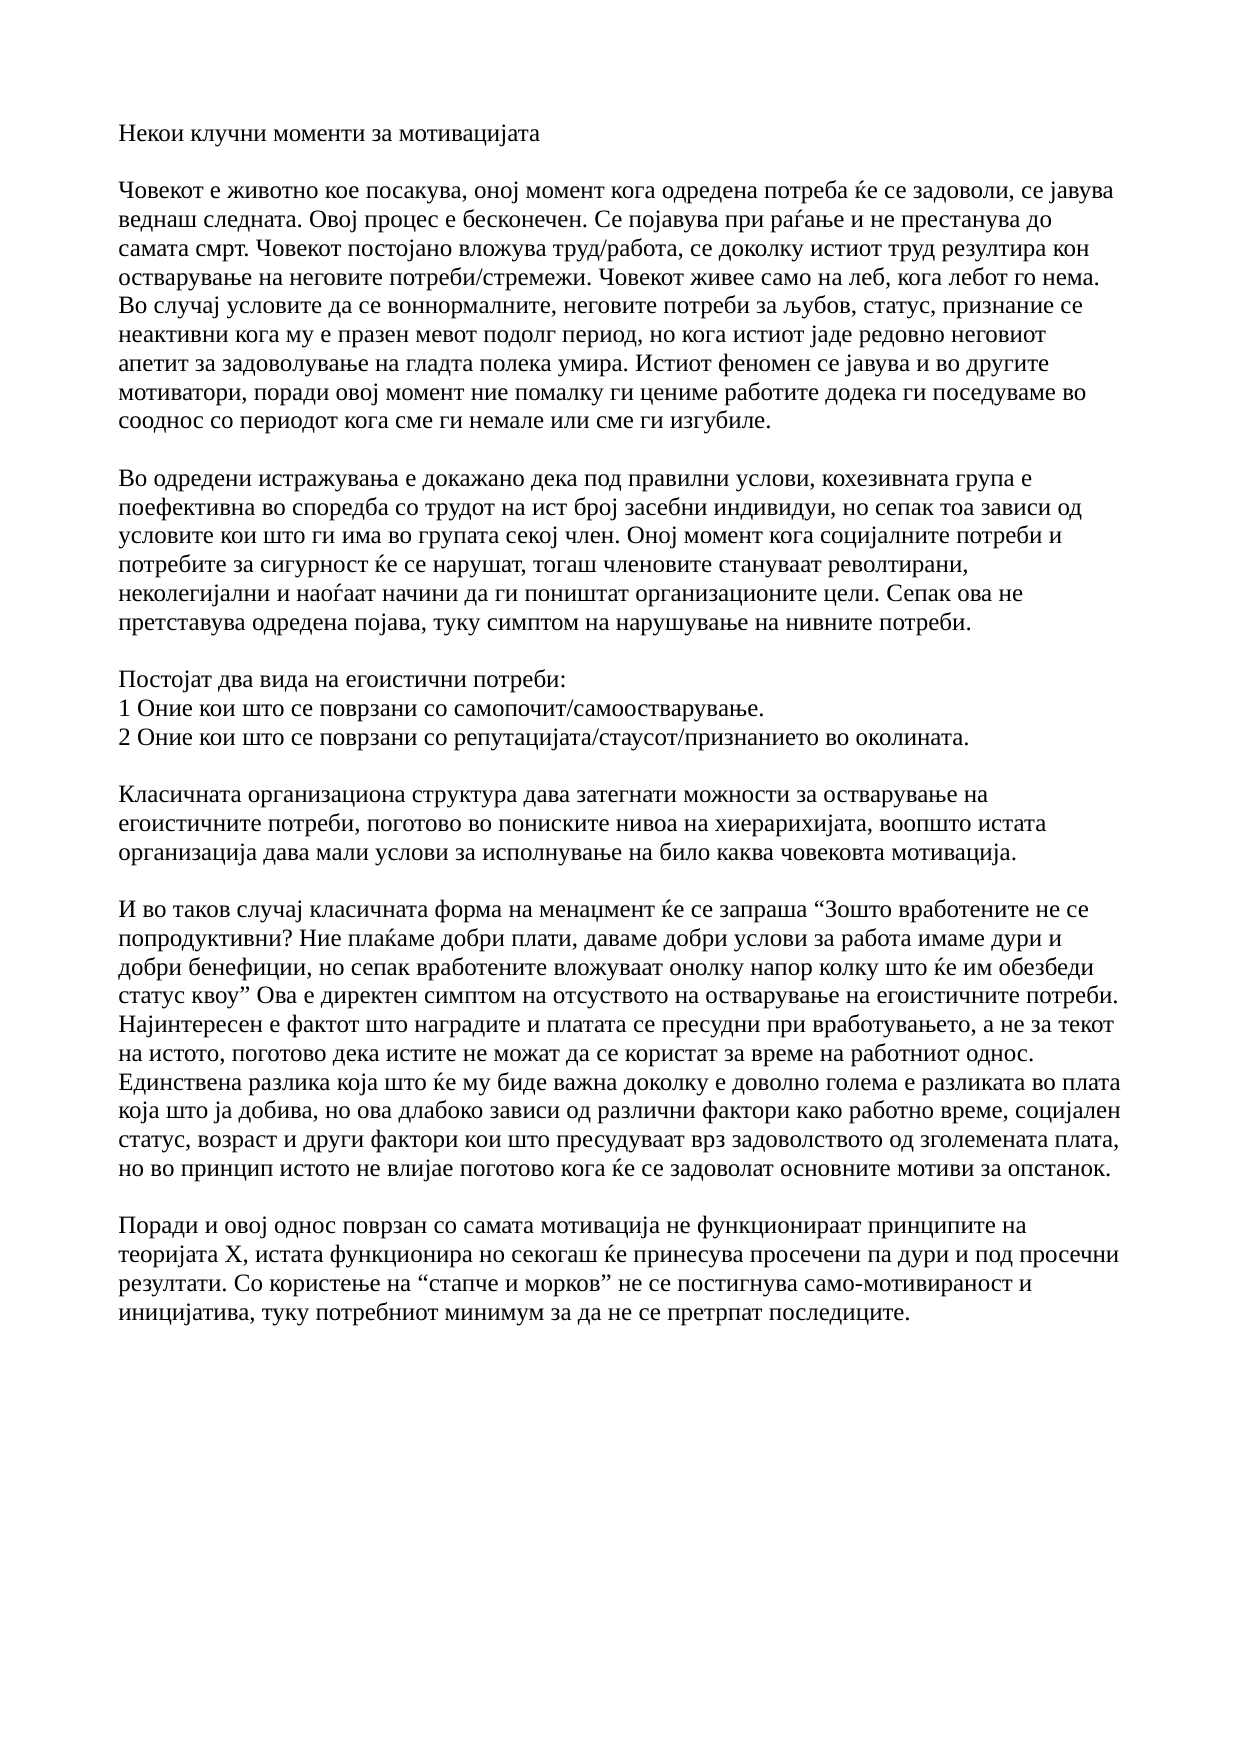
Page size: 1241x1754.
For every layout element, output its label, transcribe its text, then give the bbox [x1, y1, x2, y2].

text 1 Оние кои што се поврзани со самопочит/самоостварување. [118, 693, 1122, 722]
text Во случај условите да се воннормалните, неговите потреби за љубов, статус, признание се неактивни кога му е празен мевот подолг период, но кога истиот јаде редовно неговиот апетит за задоволување на гладта полека умира. Истиот феномен се јавува и во другите мотиватори, поради овој момент ние помалку ги цениме работите додека ги поседуваме во сооднос со периодот кога сме ги немале или сме ги изгубиле. [118, 291, 1122, 434]
text Некои клучни моменти за мотивацијата [118, 118, 1122, 147]
text И во таков случај класичната форма на менаџмент ќе се запраша “Зошто вработените не се попродуктивни? Ние плаќаме добри плати, даваме добри услови за работа имаме дури и добри бенефиции, но сепак вработените вложуваат онолку напор колку што ќе им обезбеди статус квоу” Ова е директен симптом на отсуството на остварување на егоистичните потреби. [118, 894, 1122, 1009]
text Постојат два вида на егоистични потреби: [118, 664, 1122, 693]
text Најинтересен е фактот што наградите и платата се пресудни при вработувањето, а не за текот на истото, поготово дека истите не можат да се користат за време на работниот однос. Единствена разлика која што ќе му биде важна доколку е доволно голема е разликата во плата која што ја добива, но ова длабоко зависи од различни фактори како работно време, социјален статус, возраст и други фактори кои што пресудуваат врз задоволството од зголемената плата, но во принцип истото не влијае поготово кога ќе се задоволат основните мотиви за опстанок. [118, 1009, 1122, 1182]
text Во одредени истражувања е докажано дека под правилни услови, кохезивната група е поефективна во споредба со трудот на ист број засебни индивидуи, но сепак тоа зависи од условите кои што ги има во групата секој член. Оној момент кога социјалните потреби и потребите за сигурност ќе се нарушат, тогаш членовите стануваат револтирани, неколегијални и наоѓаат начини да ги поништат организационите цели. Сепак ова не претставува одредена појава, туку симптом на нарушување на нивните потреби. [118, 463, 1122, 636]
text Човекот е животно кое посакува, оној момент кога одредена потреба ќе се задоволи, се јавува веднаш следната. Овој процес е бесконечен. Се појавува при раѓање и не престанува до самата смрт. Човекот постојано вложува труд/работа, се доколку истиот труд резултира кон остварување на неговите потреби/стремежи. Човекот живее само на леб, кога лебот го нема. [118, 176, 1122, 291]
text Класичната организациона структура дава затегнати можности за остварување на егоистичните потреби, поготово во пониските нивоа на хиерарихијата, воопшто истата организација дава мали услови за исполнување на било каква човековта мотивација. [118, 779, 1122, 866]
text Поради и овој однос поврзан со самата мотивација не функционираат принципите на теоријата Х, истата функционира но секогаш ќе принесува просечени па дури и под просечни резултати. Со користење на “стапче и морков” не се постигнува само-мотивираност и иницијатива, туку потребниот минимум за да не се претрпат последиците. [118, 1211, 1122, 1326]
text 2 Оние кои што се поврзани со репутацијата/стаусот/признанието во околината. [118, 722, 1122, 751]
